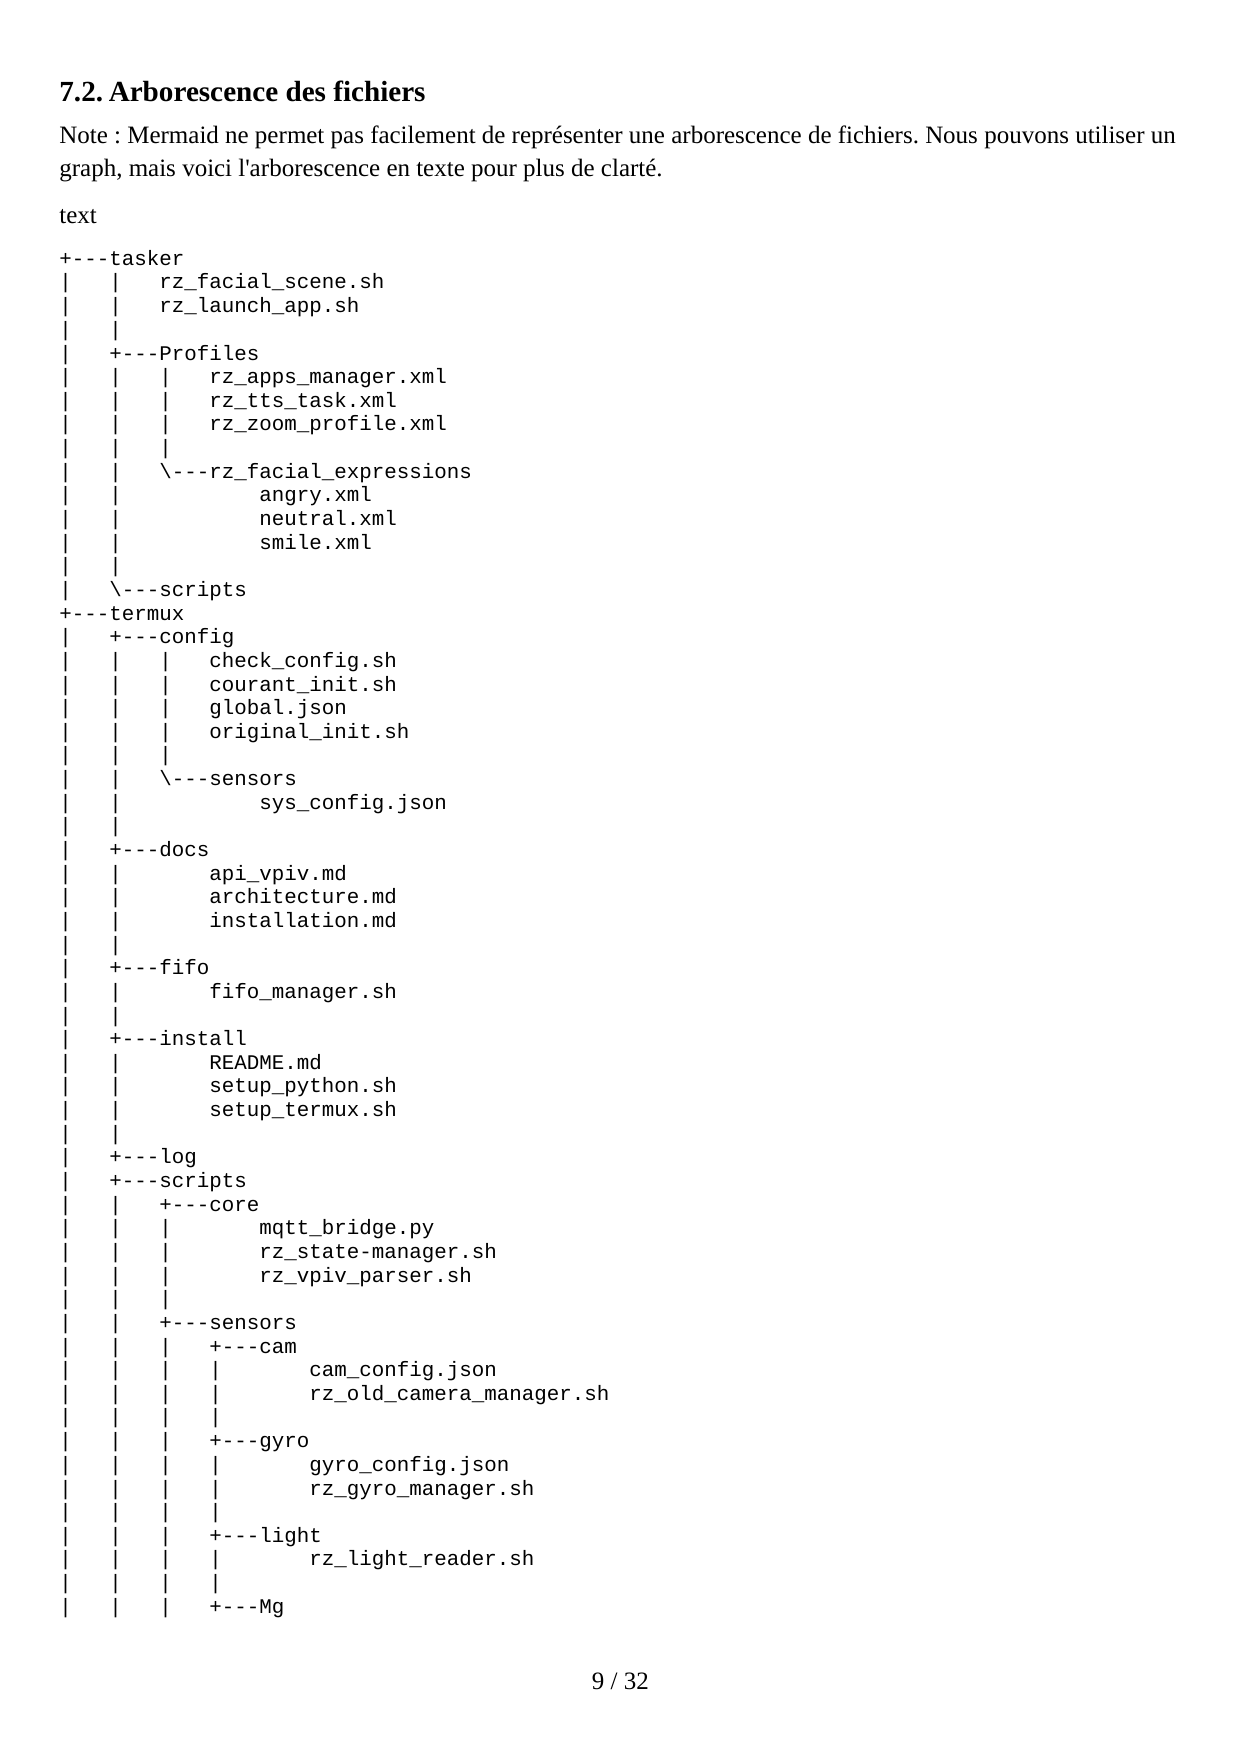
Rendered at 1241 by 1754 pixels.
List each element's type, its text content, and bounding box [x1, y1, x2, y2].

text | | | global.json [59, 697, 1181, 721]
text | | +---sensors [59, 1312, 1181, 1336]
text | | | rz_zoom_profile.xml [59, 413, 1181, 437]
text | | +---core [59, 1194, 1181, 1217]
text | +---fifo [59, 957, 1181, 981]
text | | smile.xml [59, 532, 1181, 555]
text | | | mqtt_bridge.py [59, 1217, 1181, 1241]
text | | | | rz_gyro_manager.sh [59, 1477, 1181, 1501]
text | | | | cam_config.json [59, 1359, 1181, 1383]
text | +---Profiles [59, 342, 1181, 366]
subtitle 7.2. Arborescence des fichiers [59, 74, 1181, 107]
text | | | rz_apps_manager.xml [59, 366, 1181, 390]
text | | [59, 1004, 1181, 1028]
text | | \---rz_facial_expressions [59, 461, 1181, 484]
text | | setup_python.sh [59, 1076, 1181, 1099]
text | | | | [59, 1407, 1181, 1430]
text text [59, 200, 1181, 229]
text | | rz_launch_app.sh [59, 295, 1181, 319]
text Note : Mermaid ne permet pas facilement de représenter une arborescence de fichiers. Nous pouvons utiliser un graph, mais voici l'arborescence en texte pour plus de clarté. [59, 120, 1181, 181]
text | | | | gyro_config.json [59, 1454, 1181, 1477]
text | | [59, 1123, 1181, 1146]
text | | | | [59, 1572, 1181, 1596]
text +---termux [59, 603, 1181, 626]
text | | | [59, 1288, 1181, 1312]
text | +---log [59, 1146, 1181, 1170]
text | | setup_termux.sh [59, 1099, 1181, 1123]
text | | | [59, 437, 1181, 461]
text | | api_vpiv.md [59, 863, 1181, 886]
text | | \---sensors [59, 768, 1181, 792]
text | | | +---Mg [59, 1596, 1181, 1619]
text | \---scripts [59, 579, 1181, 603]
text | | neutral.xml [59, 508, 1181, 532]
text | | | courant_init.sh [59, 673, 1181, 697]
text | | | +---gyro [59, 1430, 1181, 1454]
text | | architecture.md [59, 886, 1181, 910]
text | | | original_init.sh [59, 721, 1181, 744]
text | | | | [59, 1501, 1181, 1525]
text | | | | rz_light_reader.sh [59, 1548, 1181, 1572]
text | | installation.md [59, 910, 1181, 934]
text | | rz_facial_scene.sh [59, 272, 1181, 295]
text | | [59, 934, 1181, 957]
text | +---scripts [59, 1170, 1181, 1194]
text | | [59, 815, 1181, 839]
text | | | rz_vpiv_parser.sh [59, 1265, 1181, 1288]
text +---tasker [59, 248, 1181, 272]
text | +---docs [59, 839, 1181, 863]
text | | angry.xml [59, 484, 1181, 508]
text | | | +---light [59, 1525, 1181, 1548]
text | | fifo_manager.sh [59, 981, 1181, 1004]
text | +---install [59, 1028, 1181, 1052]
text | | | rz_tts_task.xml [59, 390, 1181, 413]
text | | | rz_state-manager.sh [59, 1241, 1181, 1265]
text | | | check_config.sh [59, 650, 1181, 673]
text | | [59, 555, 1181, 579]
text | | | +---cam [59, 1336, 1181, 1359]
text | +---config [59, 626, 1181, 650]
text | | README.md [59, 1052, 1181, 1076]
text | | | | rz_old_camera_manager.sh [59, 1383, 1181, 1407]
text | | [59, 319, 1181, 342]
text | | sys_config.json [59, 792, 1181, 815]
text | | | [59, 744, 1181, 768]
